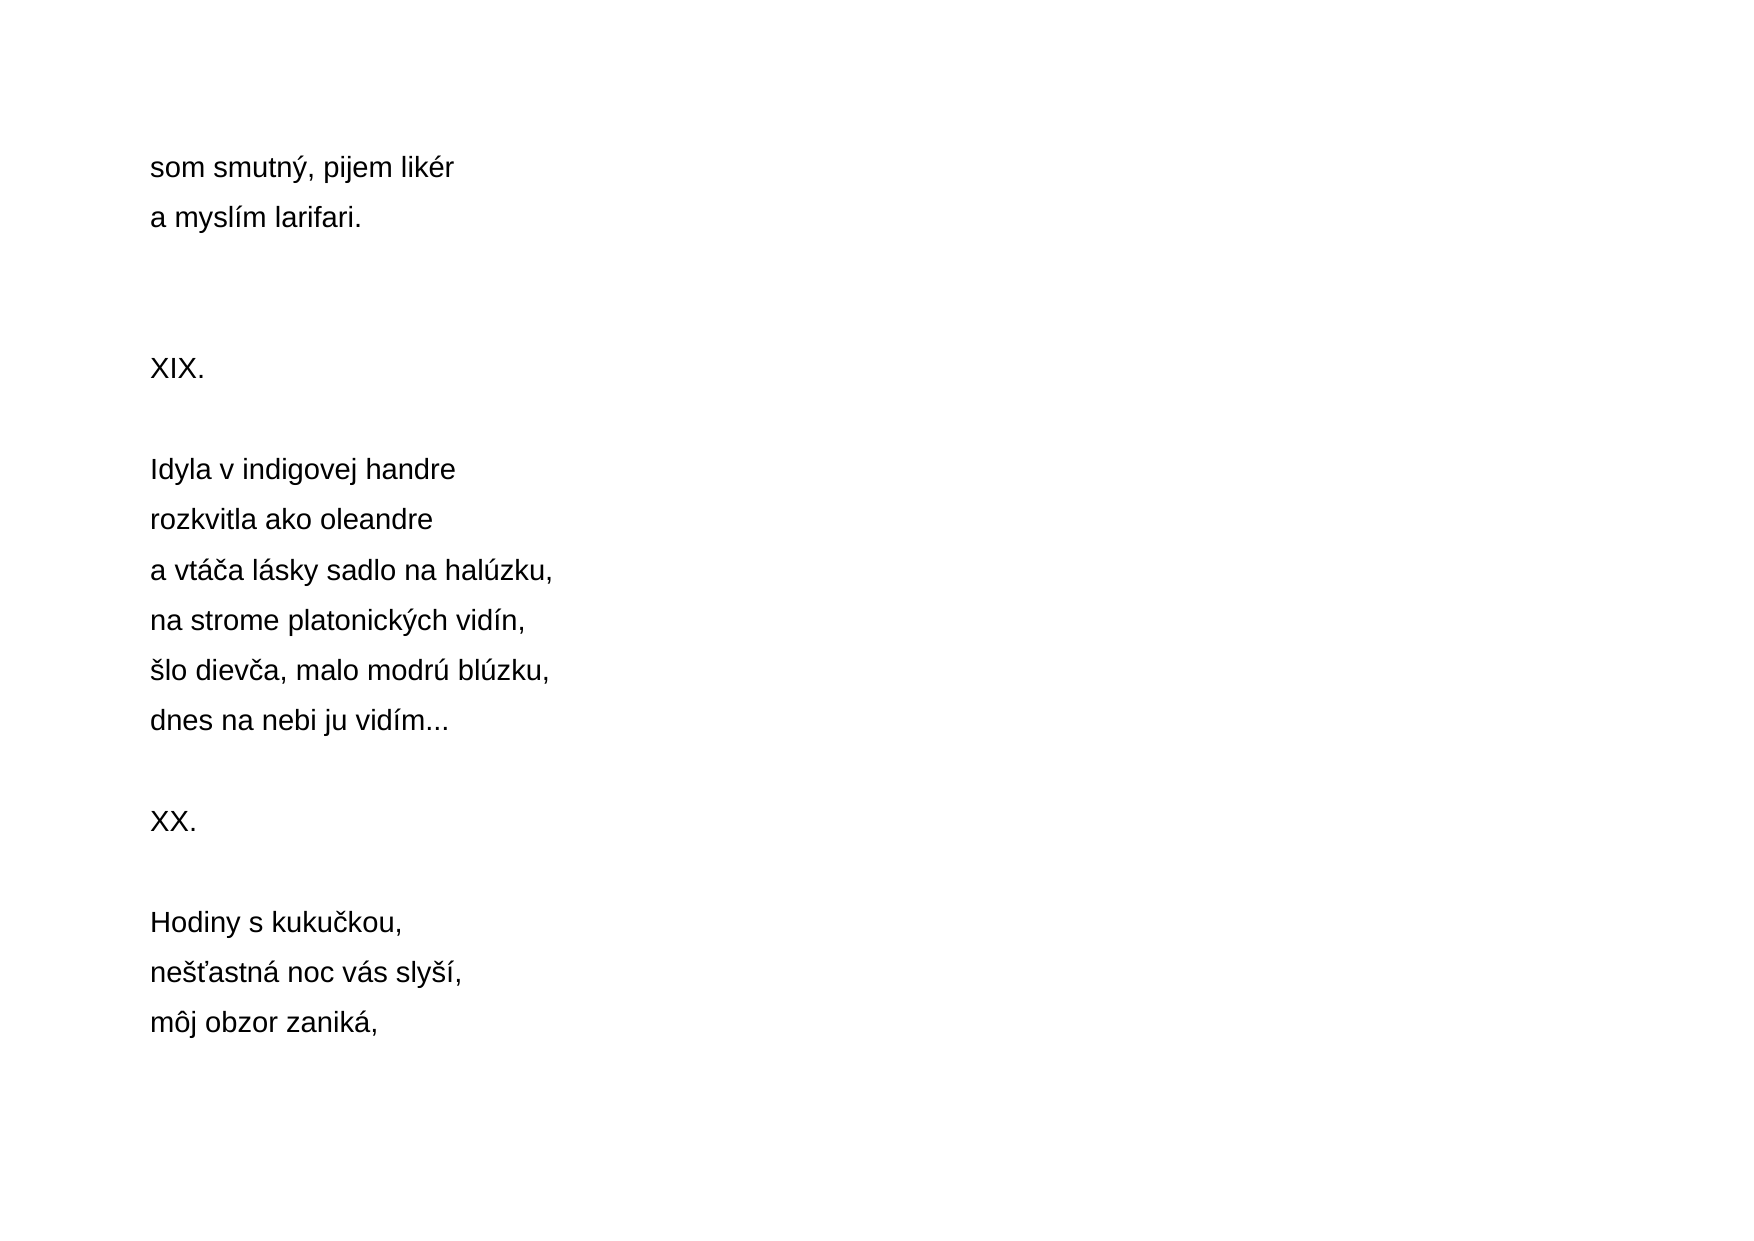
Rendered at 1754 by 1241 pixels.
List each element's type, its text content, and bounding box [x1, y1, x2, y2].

text nešťastná noc vás slyší, [150, 955, 1243, 988]
text rozkvitla ako oleandre [150, 502, 1243, 536]
text Hodiny s kukučkou, [150, 905, 1243, 938]
text Idyla v indigovej handre [150, 452, 1243, 485]
text a vtáča lásky sadlo na halúzku, [150, 552, 1243, 586]
text XIX. [150, 351, 1243, 385]
text na strome platonických vidín, [150, 603, 1243, 636]
text dnes na nebi ju vidím... [150, 703, 1243, 737]
text som smutný, pijem likér [150, 150, 1243, 183]
text môj obzor zaniká, [150, 1005, 1243, 1039]
text šlo dievča, malo modrú blúzku, [150, 653, 1243, 687]
text XX. [150, 804, 1243, 838]
text a myslím larifari. [150, 200, 1243, 234]
